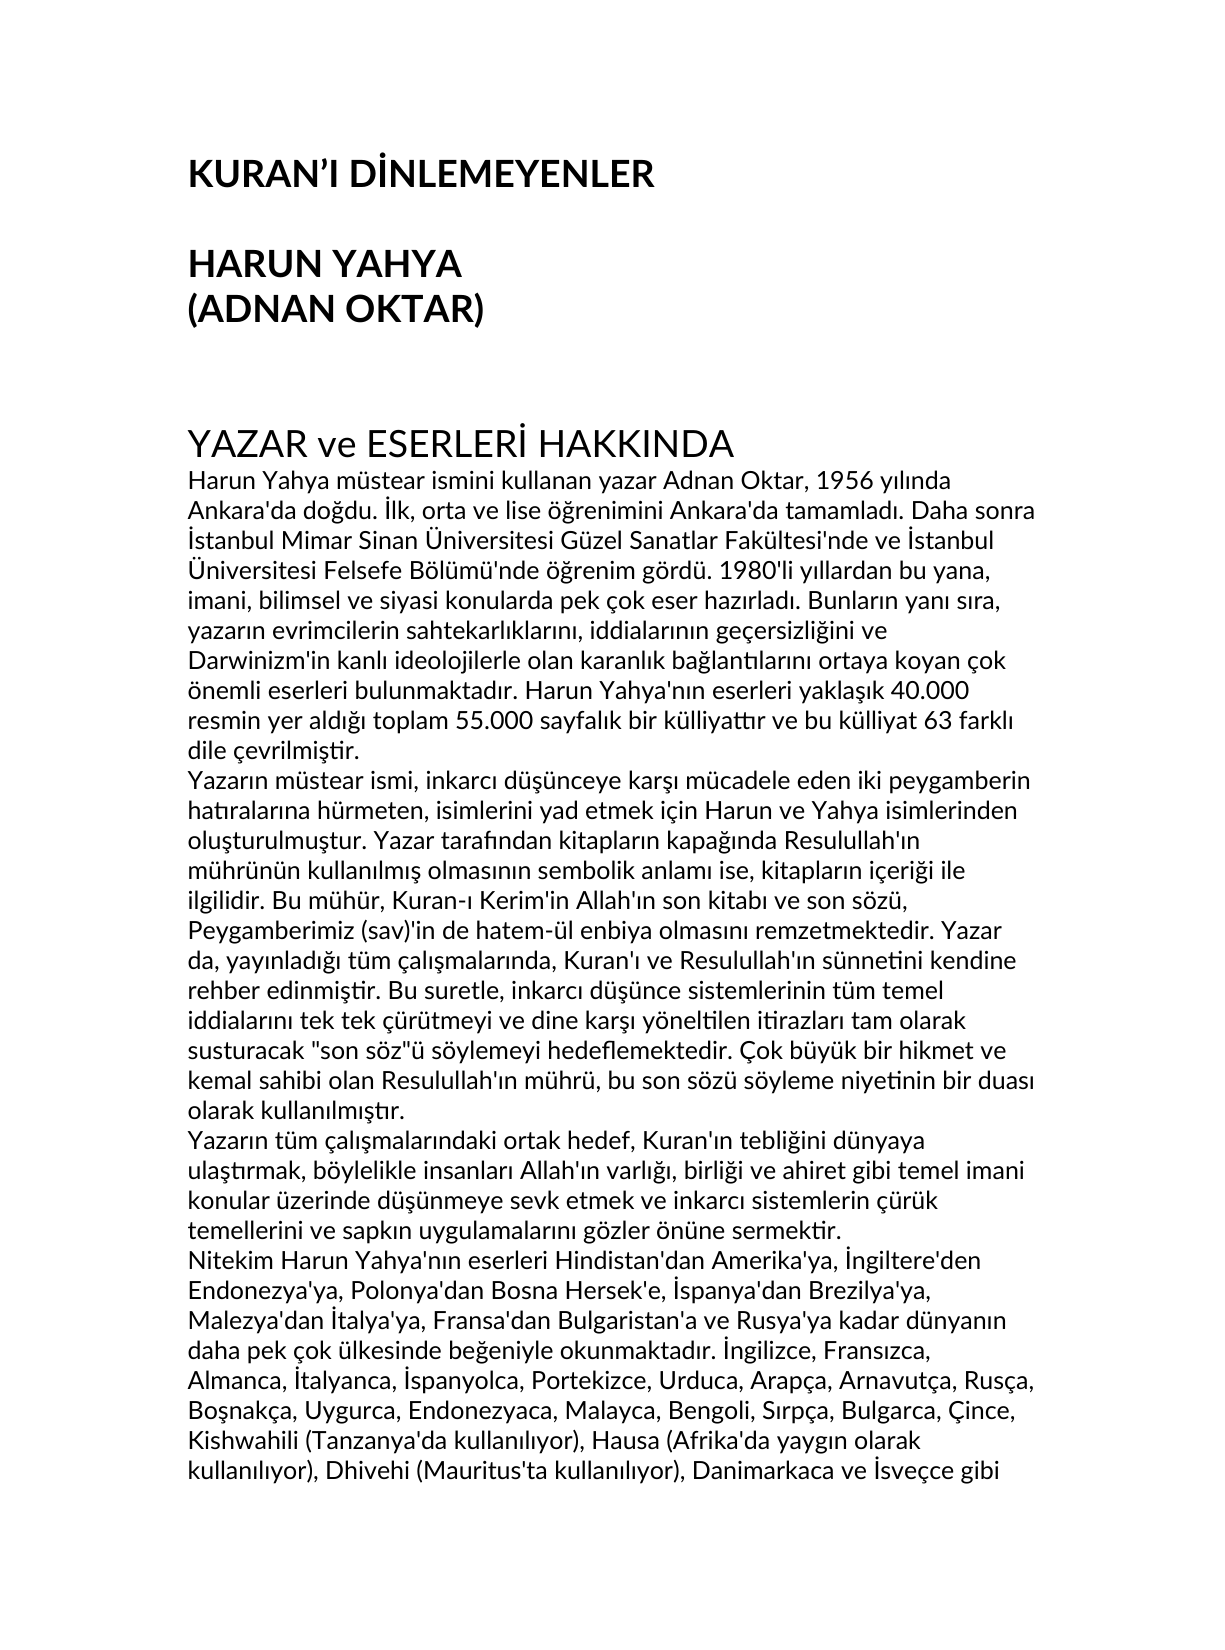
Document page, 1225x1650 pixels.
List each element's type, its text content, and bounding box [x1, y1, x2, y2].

text Nitekim Harun Yahya'nın eserleri Hindistan'dan Amerika'ya, İngiltere'den Endonezya'ya, Polonya'dan Bosna Hersek'e, İspanya'dan Brezilya'ya, Malezya'dan İtalya'ya, Fransa'dan Bulgaristan'a ve Rusya'ya kadar dünyanın daha pek çok ülkesinde beğeniyle okunmaktadır. İngilizce, Fransızca, Almanca, İtalyanca, İspanyolca, Portekizce, Urduca, Arapça, Arnavutça, Rusça, Boşnakça, Uygurca, Endonezyaca, Malayca, Bengoli, Sırpça, Bulgarca, Çince, Kishwahili (Tanzanya'da kullanılıyor), Hausa (Afrika'da yaygın olarak kullanılıyor), Dhivehi (Mauritus'ta kullanılıyor), Danimarkaca ve İsveçce gibi [187, 1245, 1037, 1485]
text KURAN’I DİNLEMEYENLER [187, 150, 1037, 195]
text YAZAR ve ESERLERİ HAKKINDA [187, 420, 1037, 465]
text Yazarın tüm çalışmalarındaki ortak hedef, Kuran'ın tebliğini dünyaya ulaştırmak, böylelikle insanları Allah'ın varlığı, birliği ve ahiret gibi temel imani konular üzerinde düşünmeye sevk etmek ve inkarcı sistemlerin çürük temellerini ve sapkın uygulamalarını gözler önüne sermektir. [187, 1125, 1037, 1245]
text Yazarın müstear ismi, inkarcı düşünceye karşı mücadele eden iki peygamberin hatıralarına hürmeten, isimlerini yad etmek için Harun ve Yahya isimlerinden oluşturulmuştur. Yazar tarafından kitapların kapağında Resulullah'ın mührünün kullanılmış olmasının sembolik anlamı ise, kitapların içeriği ile ilgilidir. Bu mühür, Kuran-ı Kerim'in Allah'ın son kitabı ve son sözü, Peygamberimiz (sav)'in de hatem-ül enbiya olmasını remzetmektedir. Yazar da, yayınladığı tüm çalışmalarında, Kuran'ı ve Resulullah'ın sünnetini kendine rehber edinmiştir. Bu suretle, inkarcı düşünce sistemlerinin tüm temel iddialarını tek tek çürütmeyi ve dine karşı yöneltilen itirazları tam olarak susturacak "son söz"ü söylemeyi hedeflemektedir. Çok büyük bir hikmet ve kemal sahibi olan Resulullah'ın mührü, bu son sözü söyleme niyetinin bir duası olarak kullanılmıştır. [187, 765, 1037, 1125]
text Harun Yahya müstear ismini kullanan yazar Adnan Oktar, 1956 yılında Ankara'da doğdu. İlk, orta ve lise öğrenimini Ankara'da tamamladı. Daha sonra İstanbul Mimar Sinan Üniversitesi Güzel Sanatlar Fakültesi'nde ve İstanbul Üniversitesi Felsefe Bölümü'nde öğrenim gördü. 1980'li yıllardan bu yana, imani, bilimsel ve siyasi konularda pek çok eser hazırladı. Bunların yanı sıra, yazarın evrimcilerin sahtekarlıklarını, iddialarının geçersizliğini ve Darwinizm'in kanlı ideolojilerle olan karanlık bağlantılarını ortaya koyan çok önemli eserleri bulunmaktadır. Harun Yahya'nın eserleri yaklaşık 40.000 resmin yer aldığı toplam 55.000 sayfalık bir külliyattır ve bu külliyat 63 farklı dile çevrilmiştir. [187, 465, 1037, 765]
text (ADNAN OKTAR) [187, 285, 1037, 330]
text HARUN YAHYA [187, 240, 1037, 285]
